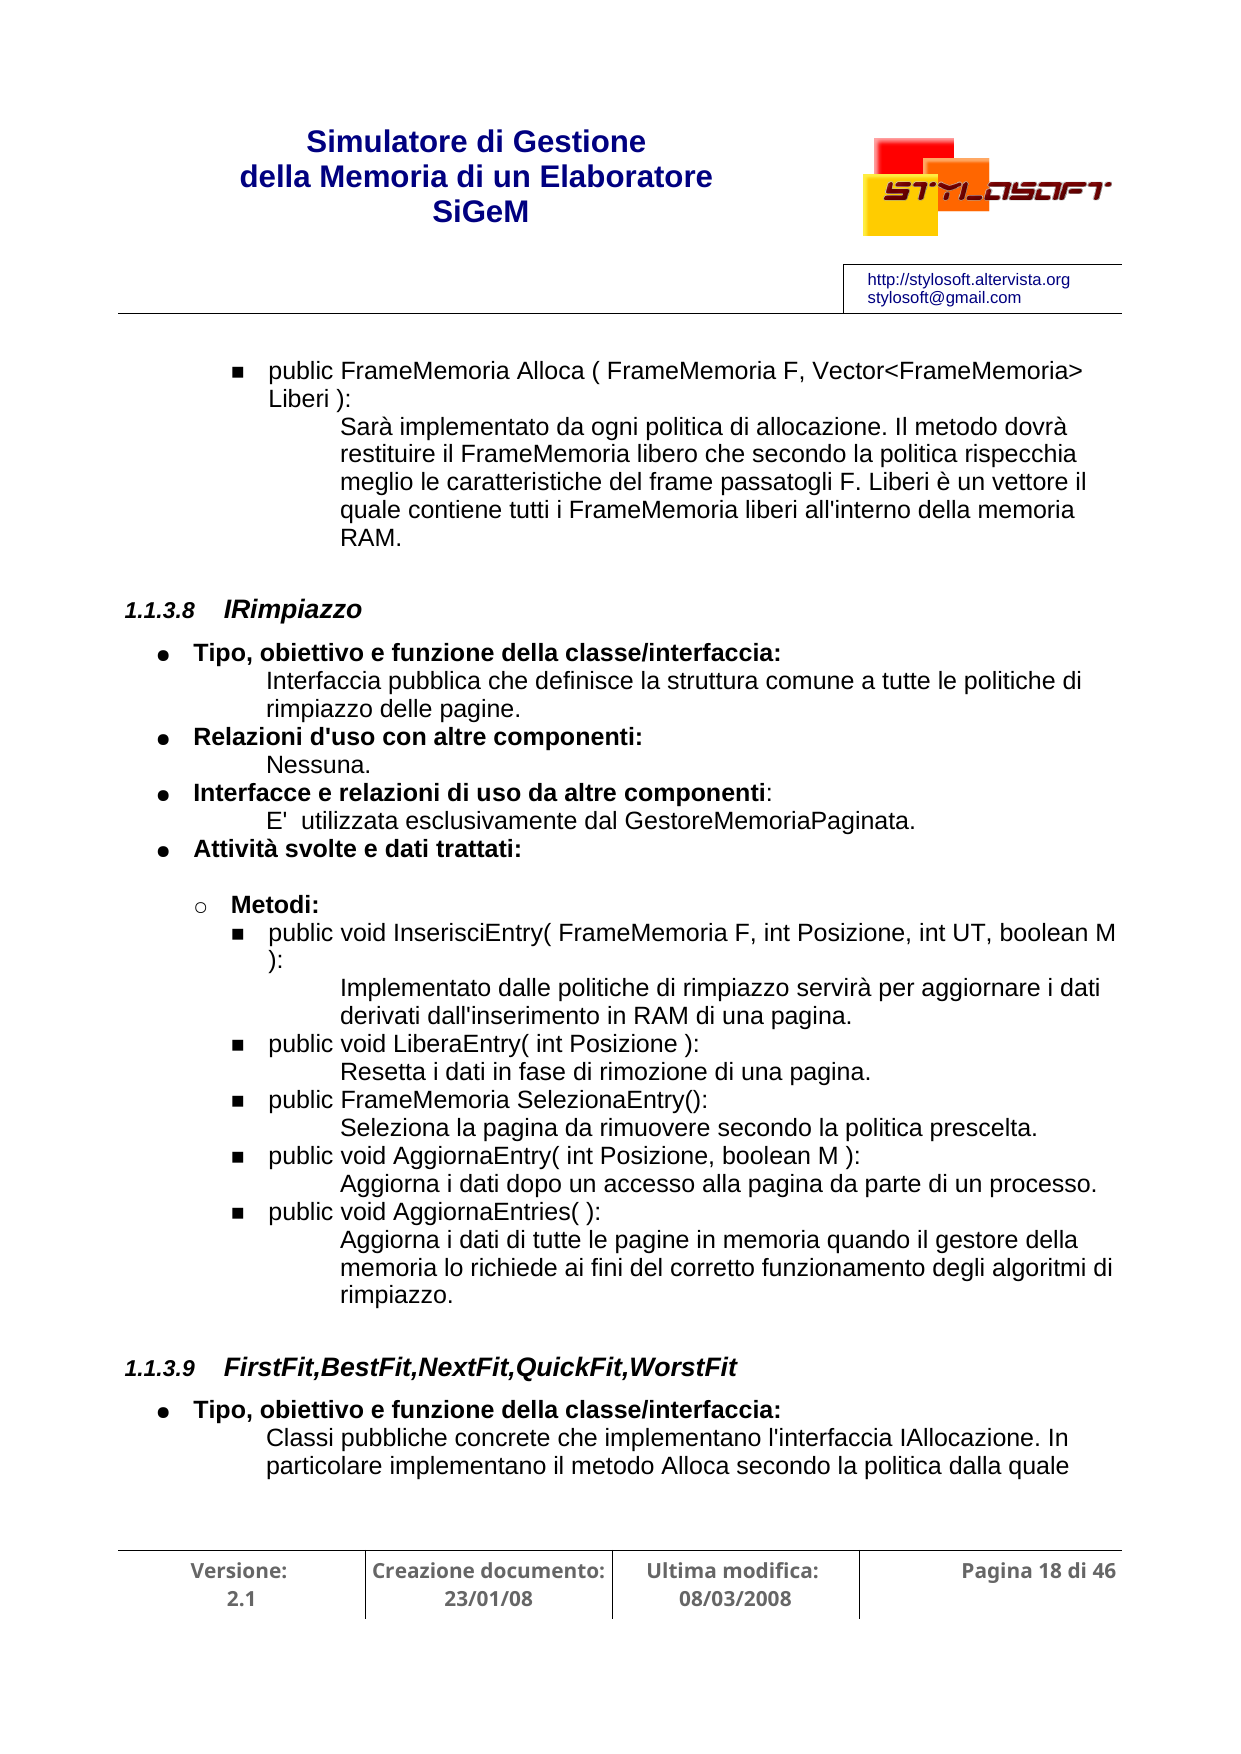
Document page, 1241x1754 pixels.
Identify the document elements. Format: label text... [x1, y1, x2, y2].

list Attività svolte e dati trattati: [156, 834, 1122, 862]
list public void InserisciEntry( FrameMemoria F, int Posizione, int UT, boolean M ): Implementato dalle politiche di rimpiazzo servirà per aggiornare i dati derivati dall'inserimento in RAM di una pagina. [231, 918, 1122, 1030]
list public void LiberaEntry( int Posizione ): Resetta i dati in fase di rimozione di una pagina. [231, 1030, 1122, 1086]
picture [848, 123, 1117, 247]
list public FrameMemoria SelezionaEntry(): Seleziona la pagina da rimuovere secondo la politica prescelta. [231, 1086, 1122, 1142]
list Interfacce e relazioni di uso da altre componenti: E' utilizzata esclusivamente dal GestoreMemoriaPaginata. [156, 779, 1122, 834]
list public FrameMemoria Alloca ( FrameMemoria F, Vector<FrameMemoria> Liberi ): Sarà implementato da ogni politica di allocazione. Il metodo dovrà restituire il FrameMemoria libero che secondo la politica rispecchia meglio le caratteristiche del frame passatogli F. Liberi è un vettore il quale contiene tutti i FrameMemoria liberi all'interno della memoria RAM. [231, 357, 1122, 552]
list public void AggiornaEntry( int Posizione, boolean M ): Aggiorna i dati dopo un accesso alla pagina da parte di un processo. [231, 1142, 1122, 1197]
list Tipo, obiettivo e funzione della classe/interfaccia: Interfaccia pubblica che definisce la struttura comune a tutte le politiche di rimpiazzo delle pagine. [156, 639, 1122, 723]
subtitle FirstFit,BestFit,NextFit,QuickFit,WorstFit [118, 1352, 1122, 1382]
subtitle IRimpiazzo [118, 595, 1122, 624]
list Tipo, obiettivo e funzione della classe/interfaccia: Classi pubbliche concrete che implementano l'interfaccia IAllocazione. In particolare implementano il metodo Alloca secondo la politica dalla quale [156, 1396, 1122, 1480]
list public void AggiornaEntries( ): Aggiorna i dati di tutte le pagine in memoria quando il gestore della memoria lo richiede ai fini del corretto funzionamento degli algoritmi di rimpiazzo. [231, 1197, 1122, 1309]
list Metodi: [193, 890, 1122, 918]
list Relazioni d'uso con altre componenti: Nessuna. [156, 723, 1122, 779]
